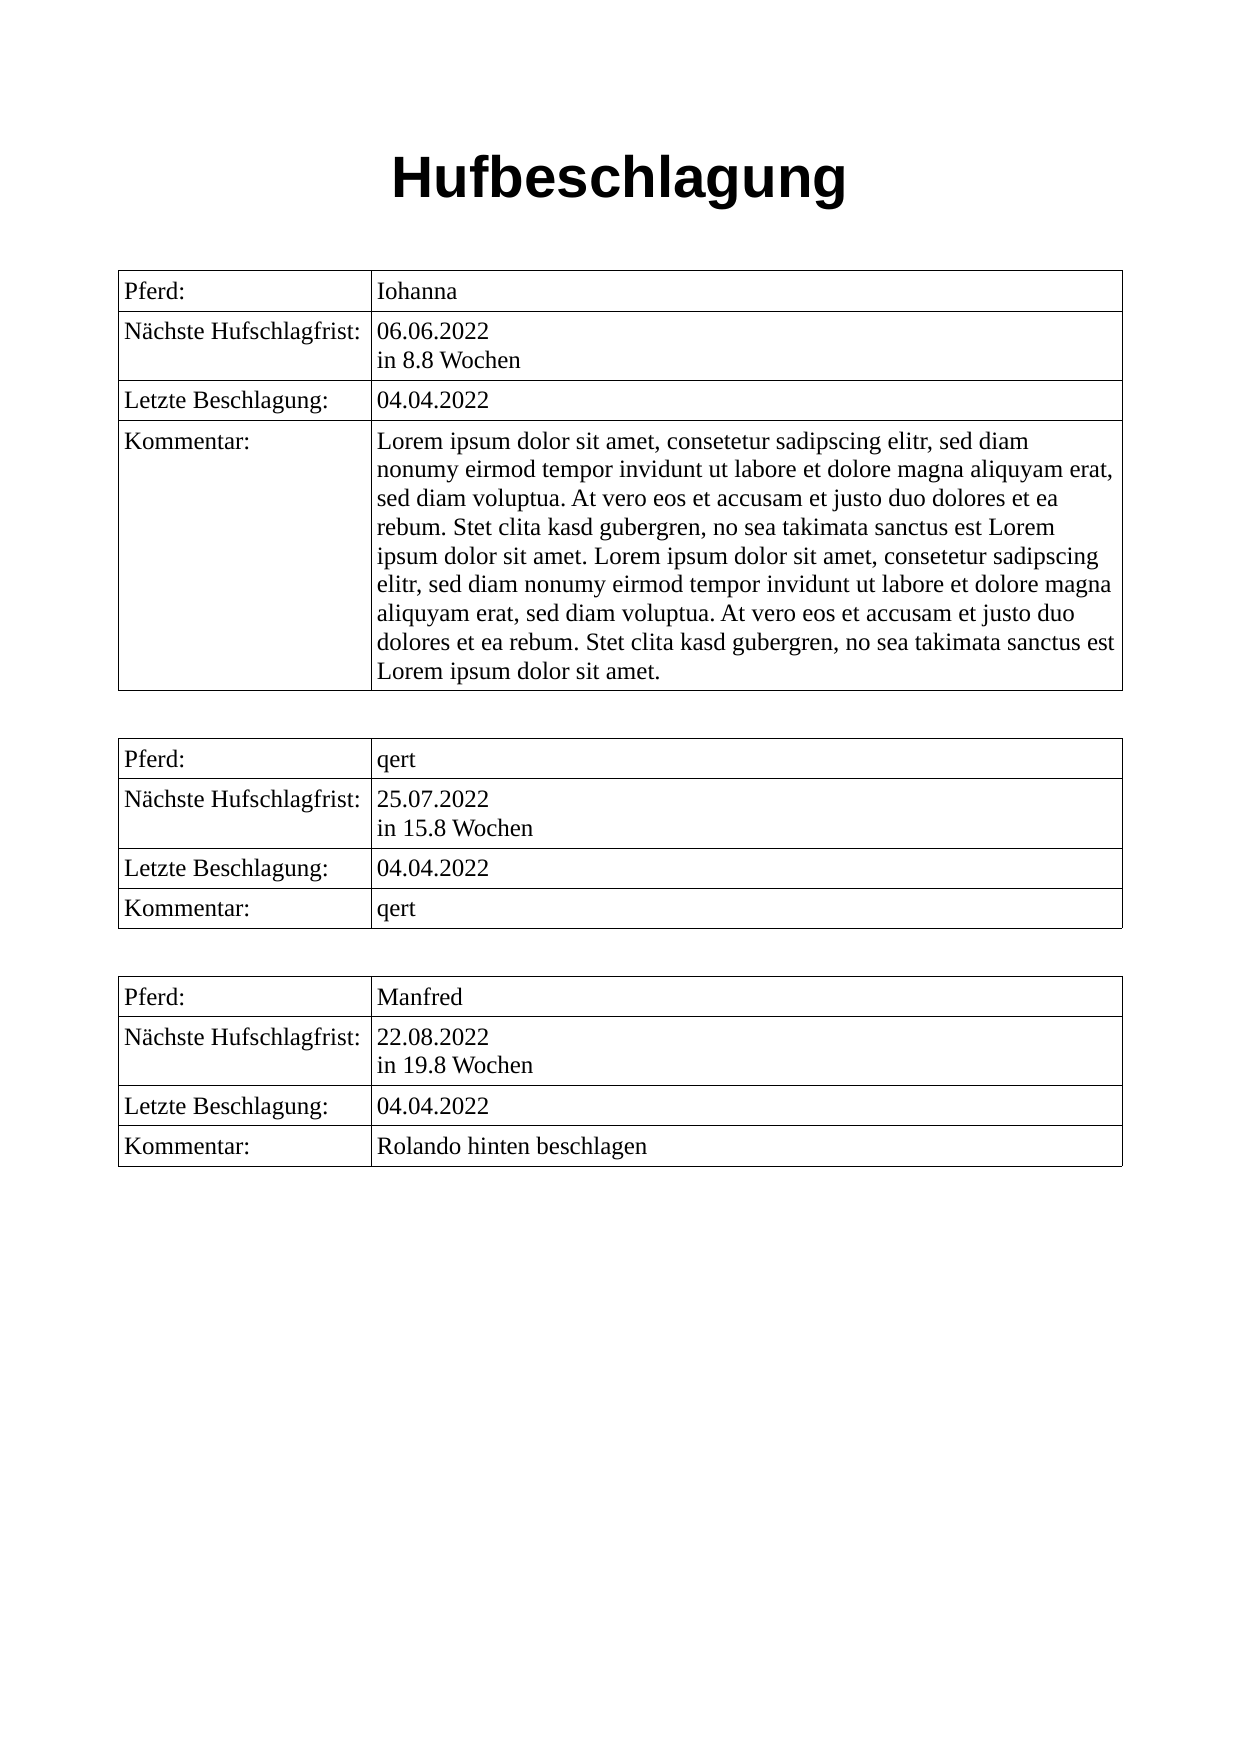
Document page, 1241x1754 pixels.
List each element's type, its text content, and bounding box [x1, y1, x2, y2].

table_cell 04.04.2022 [372, 849, 1122, 888]
table_header Manfred [372, 977, 1122, 1016]
table_cell Lorem ipsum dolor sit amet, consetetur sadipscing elitr, sed diam nonumy eirmod tempor invidunt ut labore et dolore magna aliquyam erat, sed diam voluptua. At vero eos et accusam et justo duo dolores et ea rebum. Stet clita kasd gubergren, no sea takimata sanctus est Lorem ipsum dolor sit amet. Lorem ipsum dolor sit amet, consetetur sadipscing elitr, sed diam nonumy eirmod tempor invidunt ut labore et dolore magna aliquyam erat, sed diam voluptua. At vero eos et accusam et justo duo dolores et ea rebum. Stet clita kasd gubergren, no sea takimata sanctus est Lorem ipsum dolor sit amet. [372, 421, 1122, 690]
table_cell Nächste Hufschlagfrist: [119, 312, 371, 380]
table_cell Kommentar: [119, 421, 371, 690]
table_header Iohanna [372, 271, 1122, 311]
table_cell Letzte Beschlagung: [119, 1086, 371, 1125]
table_cell 06.06.2022 in 8.8 Wochen [372, 312, 1122, 380]
table_cell 04.04.2022 [372, 1086, 1122, 1125]
table_cell 22.08.2022 in 19.8 Wochen [372, 1017, 1122, 1085]
table_cell Letzte Beschlagung: [119, 381, 371, 420]
table_cell Nächste Hufschlagfrist: [119, 1017, 371, 1085]
table_cell Letzte Beschlagung: [119, 849, 371, 888]
table_header qert [372, 739, 1122, 778]
table_cell Kommentar: [119, 889, 371, 928]
table_cell 04.04.2022 [372, 381, 1122, 420]
table_header Pferd: [119, 271, 371, 311]
table_cell Kommentar: [119, 1126, 371, 1166]
title Hufbeschlagung [118, 143, 1122, 210]
table_cell Nächste Hufschlagfrist: [119, 779, 371, 847]
table_cell 25.07.2022 in 15.8 Wochen [372, 779, 1122, 847]
table_cell qert [372, 889, 1122, 928]
table_cell Rolando hinten beschlagen [372, 1126, 1122, 1166]
table_header Pferd: [119, 977, 371, 1016]
table_header Pferd: [119, 739, 371, 778]
